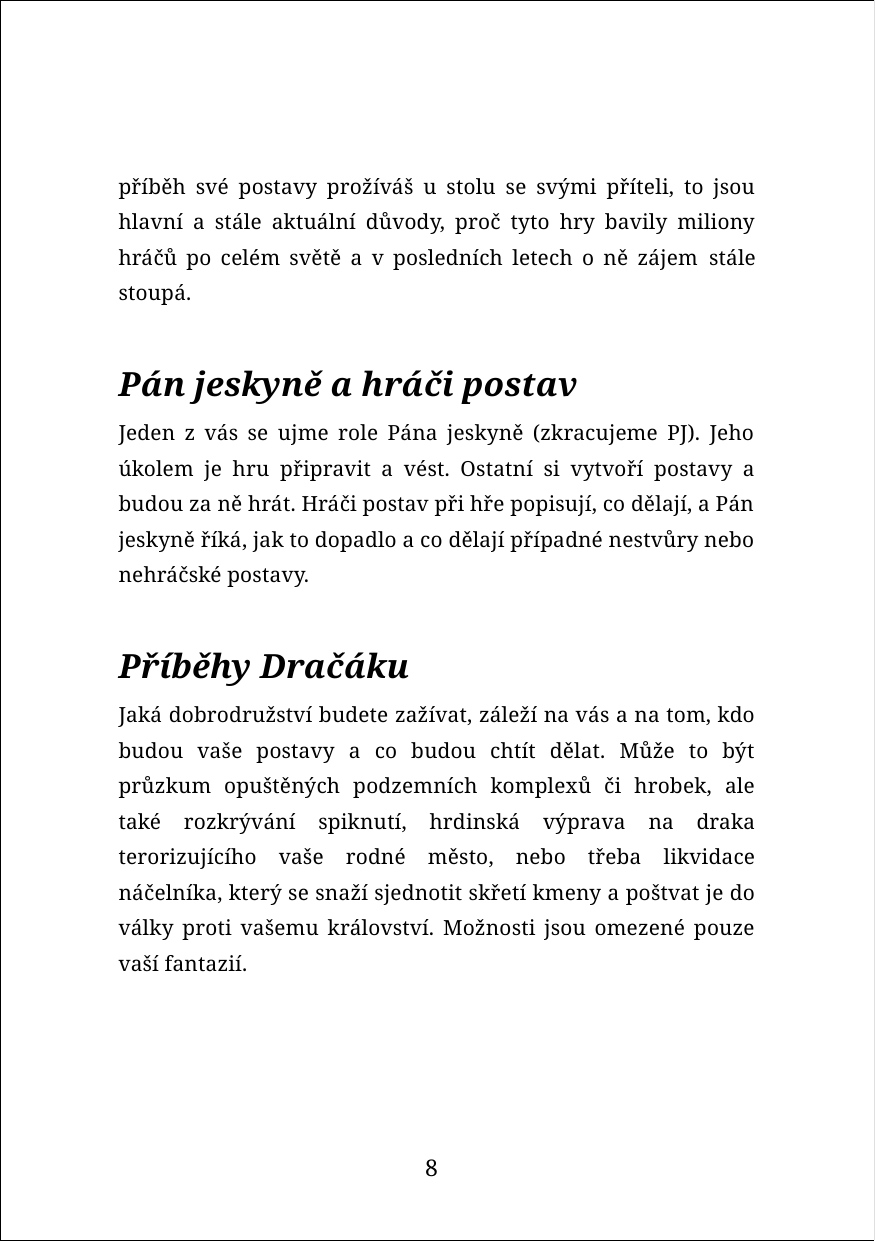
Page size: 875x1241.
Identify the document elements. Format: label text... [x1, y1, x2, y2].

text příběh své postavy prožíváš u stolu se svými příteli, to jsou hlavní a stále aktuální důvody, proč tyto hry bavily miliony hráčů po celém světě a v posledních letech o ně zájem stále stoupá. [118, 172, 756, 307]
text Jaká dobrodružství budete zažívat, záleží na vás a na tom, kdo budou vaše postavy a co budou chtít dělat. Může to být průzkum opuštěných podzemních komplexů či hrobek, ale také rozkrývání spiknutí, hrdinská výprava na draka terorizujícího vaše rodné město, nebo třeba likvidace náčelníka, který se snaží sjednotit skřetí kmeny a poštvat je do války proti vašemu království. Možnosti jsou omezené pouze vaší fantazií. [118, 700, 756, 977]
text Jeden z vás se ujme role Pána jeskyně (zkracujeme PJ). Jeho úkolem je hru připravit a vést. Ostatní si vytvoří postavy a budou za ně hrát. Hráči postav při hře popisují, co dělají, a Pán jeskyně říká, jak to dopadlo a co dělají případné nestvůry nebo nehráčské postavy. [118, 418, 756, 589]
subtitle Příběhy Dračáku [118, 643, 756, 689]
subtitle Pán jeskyně a hráči postav [118, 361, 756, 407]
